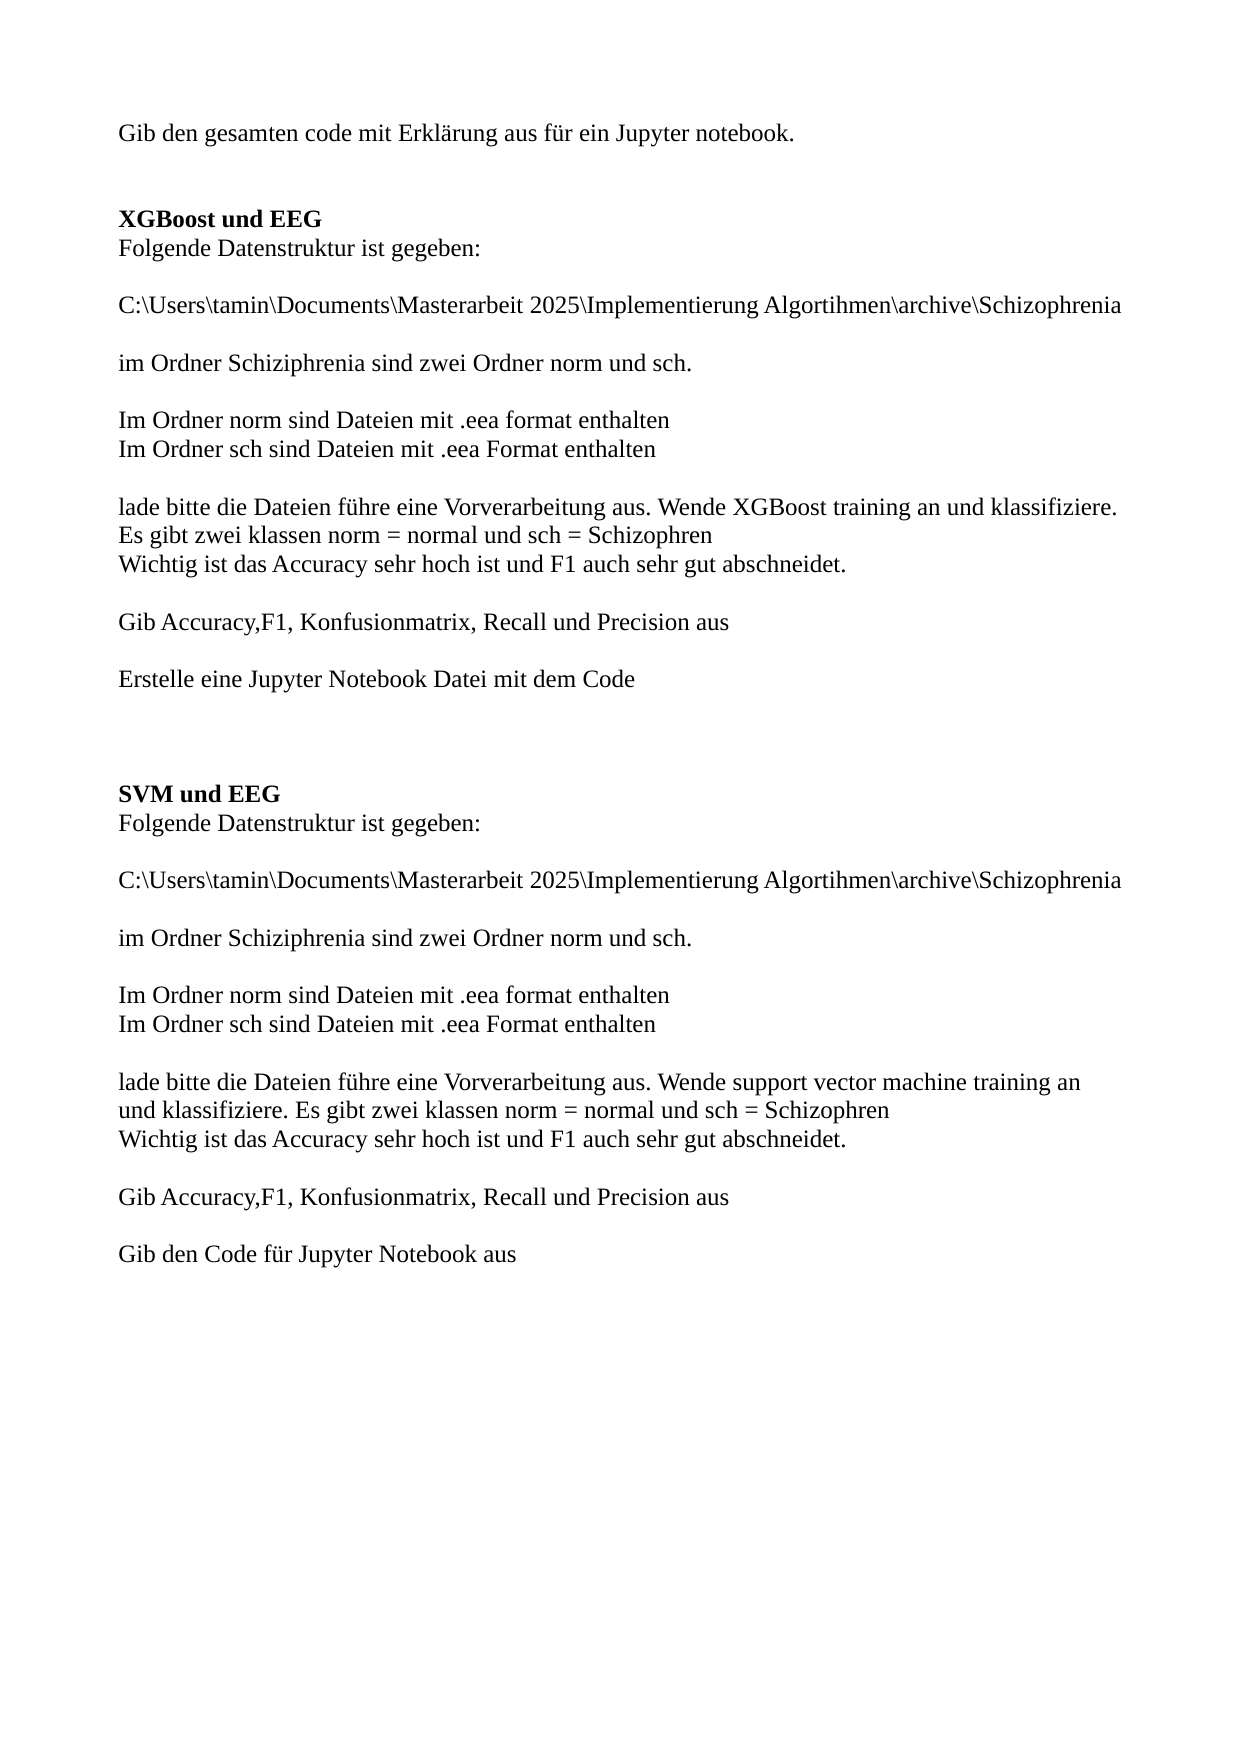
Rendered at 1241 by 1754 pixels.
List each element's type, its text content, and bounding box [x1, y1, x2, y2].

text C:\Users\tamin\Documents\Masterarbeit 2025\Implementierung Algortihmen\archive\Schizophrenia [118, 291, 1122, 319]
text C:\Users\tamin\Documents\Masterarbeit 2025\Implementierung Algortihmen\archive\Schizophrenia [118, 866, 1122, 894]
text im Ordner Schiziphrenia sind zwei Ordner norm und sch. [118, 348, 1122, 377]
text Wichtig ist das Accuracy sehr hoch ist und F1 auch sehr gut abschneidet. [118, 1124, 1122, 1153]
text Erstelle eine Jupyter Notebook Datei mit dem Code [118, 664, 1122, 693]
text Im Ordner sch sind Dateien mit .eea Format enthalten [118, 1009, 1122, 1038]
text lade bitte die Dateien führe eine Vorverarbeitung aus. Wende support vector machine training an und klassifiziere. Es gibt zwei klassen norm = normal und sch = Schizophren [118, 1067, 1122, 1124]
text Wichtig ist das Accuracy sehr hoch ist und F1 auch sehr gut abschneidet. [118, 549, 1122, 578]
text Gib den gesamten code mit Erklärung aus für ein Jupyter notebook. [118, 118, 1122, 147]
text Gib Accuracy,F1, Konfusionmatrix, Recall und Precision aus [118, 607, 1122, 636]
text Gib den Code für Jupyter Notebook aus [118, 1239, 1122, 1268]
text Im Ordner norm sind Dateien mit .eea format enthalten [118, 406, 1122, 434]
text Gib Accuracy,F1, Konfusionmatrix, Recall und Precision aus [118, 1182, 1122, 1211]
text Im Ordner sch sind Dateien mit .eea Format enthalten [118, 434, 1122, 463]
text Folgende Datenstruktur ist gegeben: [118, 233, 1122, 262]
text Folgende Datenstruktur ist gegeben: [118, 808, 1122, 837]
text XGBoost und EEG [118, 204, 1122, 233]
text lade bitte die Dateien führe eine Vorverarbeitung aus. Wende XGBoost training an und klassifiziere. Es gibt zwei klassen norm = normal und sch = Schizophren [118, 492, 1122, 549]
text SVM und EEG [118, 779, 1122, 808]
text im Ordner Schiziphrenia sind zwei Ordner norm und sch. [118, 923, 1122, 952]
text Im Ordner norm sind Dateien mit .eea format enthalten [118, 981, 1122, 1009]
